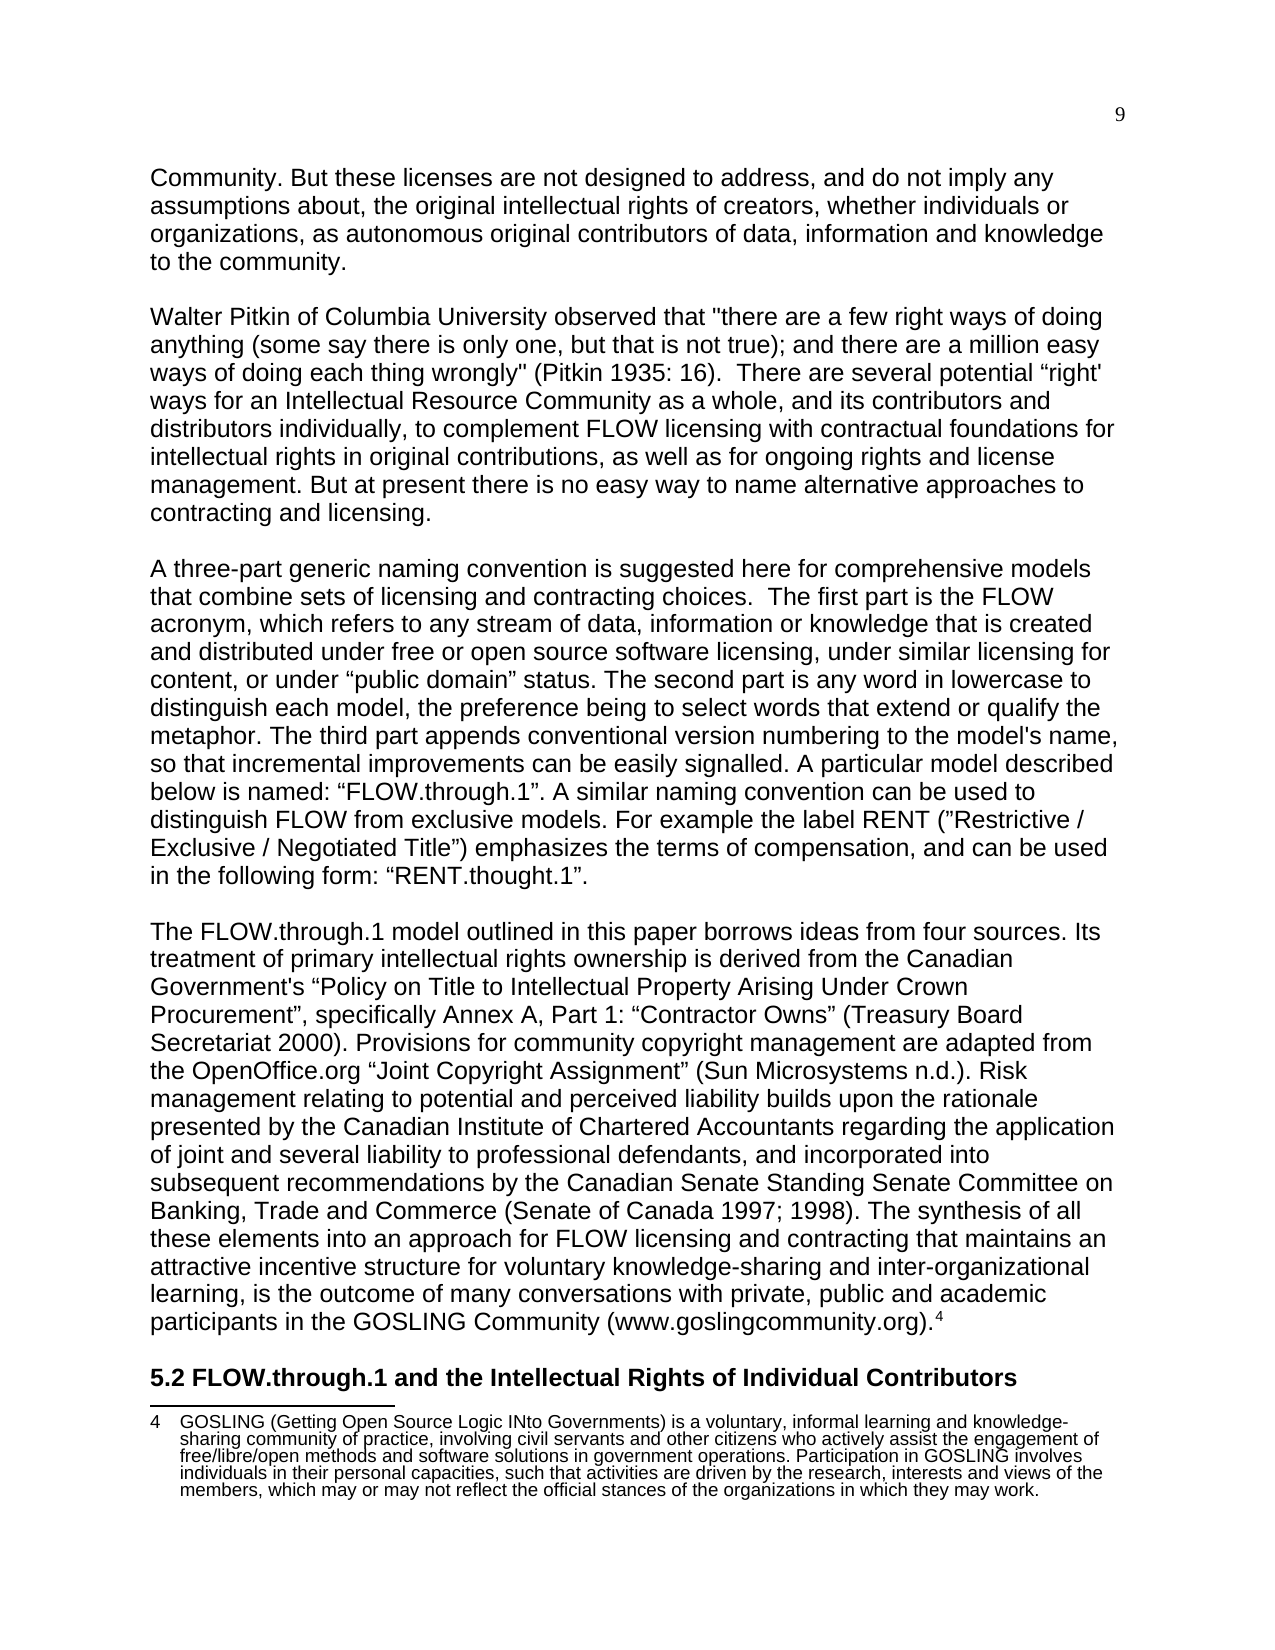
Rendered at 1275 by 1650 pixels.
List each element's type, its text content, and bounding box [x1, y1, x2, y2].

text 5.2 FLOW.through.1 and the Intellectual Rights of Individual Contributors [150, 1364, 1125, 1392]
text The FLOW.through.1 model outlined in this paper borrows ideas from four sources. Its treatment of primary intellectual rights ownership is derived from the Canadian Government's “Policy on Title to Intellectual Property Arising Under Crown Procurement”, specifically Annex A, Part 1: “Contractor Owns” (Treasury Board Secretariat 2000). Provisions for community copyright management are adapted from the OpenOffice.org “Joint Copyright Assignment” (Sun Microsystems n.d.). Risk management relating to potential and perceived liability builds upon the rationale presented by the Canadian Institute of Chartered Accountants regarding the application of joint and several liability to professional defendants, and incorporated into subsequent recommendations by the Canadian Senate Standing Senate Committee on Banking, Trade and Commerce (Senate of Canada 1997; 1998). The synthesis of all these elements into an approach for FLOW licensing and contracting that maintains an attractive incentive structure for voluntary knowledge-sharing and inter-organizational learning, is the outcome of many conversations with private, public and academic participants in the GOSLING Community (www.goslingcommunity.org). [150, 917, 1125, 1336]
text Community. But these licenses are not designed to address, and do not imply any assumptions about, the original intellectual rights of creators, whether individuals or organizations, as autonomous original contributors of data, information and knowledge to the community. [150, 164, 1125, 275]
text A three-part generic naming convention is suggested here for comprehensive models that combine sets of licensing and contracting choices. The first part is the FLOW acronym, which refers to any stream of data, information or knowledge that is created and distributed under free or open source software licensing, under similar licensing for content, or under “public domain” status. The second part is any word in lowercase to distinguish each model, the preference being to select words that extend or qualify the metaphor. The third part appends conventional version numbering to the model's name, so that incremental improvements can be easily signalled. A particular model described below is named: “FLOW.through.1”. A similar naming convention can be used to distinguish FLOW from exclusive models. For example the label RENT (”Restrictive / Exclusive / Negotiated Title”) emphasizes the terms of compensation, and can be used in the following form: “RENT.thought.1”. [150, 554, 1125, 889]
text GOSLING (Getting Open Source Logic INto Governments) is a voluntary, informal learning and knowledge-sharing community of practice, involving civil servants and other citizens who actively assist the engagement of free/libre/open methods and software solutions in government operations. Participation in GOSLING involves individuals in their personal capacities, such that activities are driven by the research, interests and views of the members, which may or may not reflect the official stances of the organizations in which they may work. [150, 1412, 1125, 1500]
text Walter Pitkin of Columbia University observed that "there are a few right ways of doing anything (some say there is only one, but that is not true); and there are a million easy ways of doing each thing wrongly" (Pitkin 1935: 16). There are several potential “right' ways for an Intellectual Resource Community as a whole, and its contributors and distributors individually, to complement FLOW licensing with contractual foundations for intellectual rights in original contributions, as well as for ongoing rights and license management. But at present there is no easy way to name alternative approaches to contracting and licensing. [150, 303, 1125, 527]
